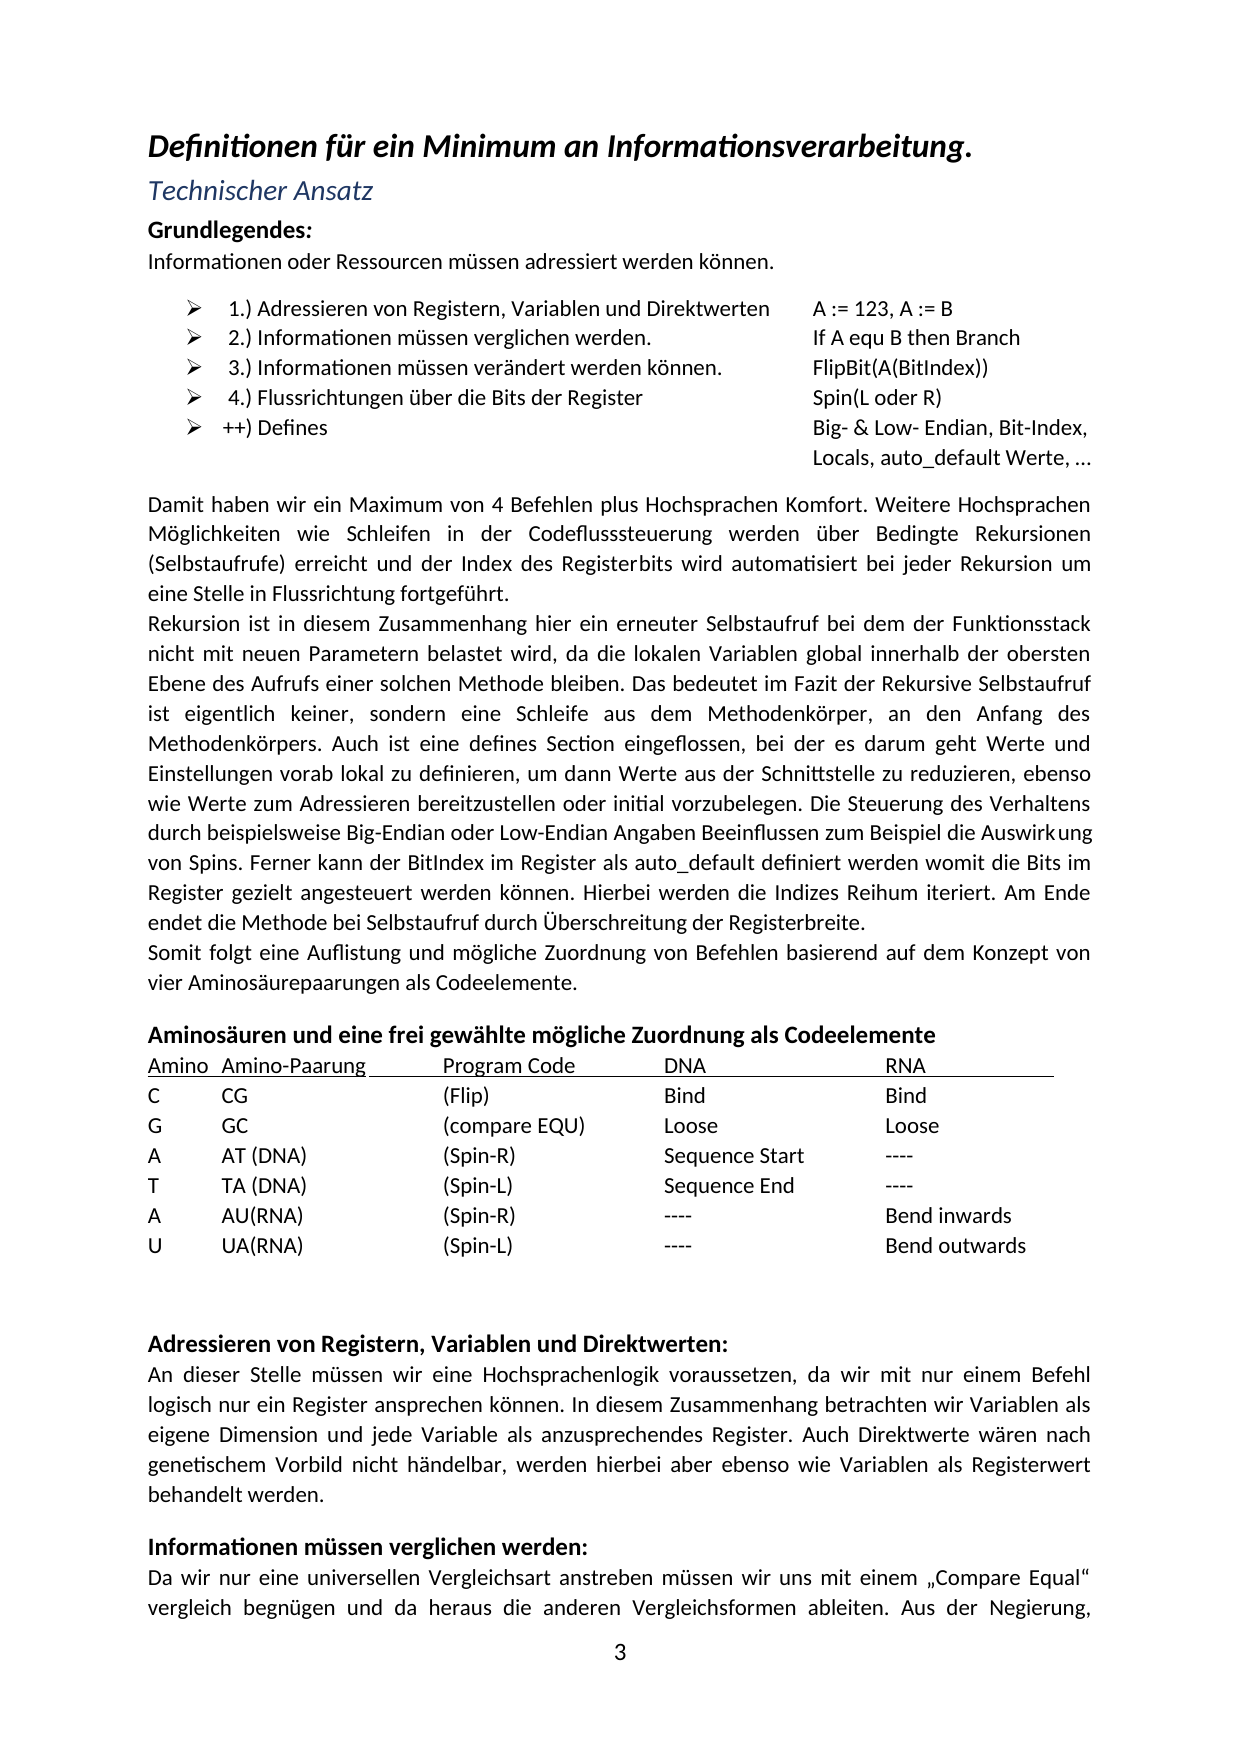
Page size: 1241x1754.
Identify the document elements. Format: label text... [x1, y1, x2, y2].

subtitle Definitionen für ein Minimum an Informationsverarbeitung. [148, 124, 1092, 165]
list 4.) Flussrichtungen über die Bits der Register Spin(L oder R) [185, 383, 1092, 411]
subtitle Aminosäuren und eine frei gewählte mögliche Zuordnung als Codeelemente [148, 1019, 1092, 1049]
list 1.) Adressieren von Registern, Variablen und Direktwerten A := 123, A := B [185, 294, 1092, 322]
text Damit haben wir ein Maximum von 4 Befehlen plus Hochsprachen Komfort. Weitere Hochsprachen Möglich­keiten wie Schleifen in der Codeflusssteuerung werden über Bedingte Rekursionen (Selbstaufrufe) erreicht und der Index des Register­bits wird automatisiert bei jeder Rekursion um eine Stelle in Flussrichtung fortgeführt. Rekursion ist in diesem Zusammenhang hier ein erneuter Selbstaufruf bei dem der Funktionsstack nicht mit neuen Parametern belastet wird, da die lokalen Variablen global innerhalb der obersten Ebene des Aufrufs einer solchen Methode bleiben. Das bedeutet im Fazit der Rekursive Selbstaufruf ist eigentlich keiner, sondern eine Schleife aus dem Methodenkörper, an den Anfang des Methodenkörpers. Auch ist eine defines Section eingeflossen, bei der es darum geht Werte und Einstellungen vorab lokal zu definieren, um dann Werte aus der Schnittstelle zu reduzieren, ebenso wie Werte zum Adressieren bereitzustellen oder initial vorzubelegen. Die Steuerung des Verhaltens durch beispielsweise Big-Endian oder Low-Endian Angaben Beeinflussen zum Beispiel die Auswirk­ung von Spins. Ferner kann der BitIndex im Register als auto_default definiert werden womit die Bits im Register gezielt angesteuert werden können. Hierbei werden die Indizes Reihum iteriert. Am Ende endet die Methode bei Selbstaufruf durch Überschreitung der Registerbreite. Somit folgt eine Auflistung und mögliche Zuordnung von Befehlen basierend auf dem Konzept von vier Aminosäurepaarungen als Codeelemente. [148, 490, 1092, 996]
subtitle Grundlegendes: [148, 214, 1092, 245]
list ++) Defines Big- & Low- Endian, Bit-Index, Locals, auto_default Werte, … [185, 413, 1092, 471]
subtitle Adressieren von Registern, Variablen und Direktwerten: [148, 1328, 1092, 1358]
subtitle Technischer Ansatz [148, 172, 1092, 208]
subtitle Informationen müssen verglichen werden: [148, 1531, 1092, 1561]
list 2.) Informationen müssen verglichen werden. If A equ B then Branch [185, 323, 1092, 352]
text An dieser Stelle müssen wir eine Hochsprachenlogik voraussetzen, da wir mit nur einem Befehl logisch nur ein Register ansprechen können. In diesem Zusammenhang betrachten wir Variablen als eigene Dimension und jede Variable als anzusprechendes Register. Auch Direktwerte wären nach genetischem Vorbild nicht händelbar, werden hierbei aber ebenso wie Variablen als Registerwert behandelt werden. [148, 1361, 1092, 1508]
list 3.) Informationen müssen verändert werden können. FlipBit(A(BitIndex)) [185, 353, 1092, 381]
text Amino Amino-Paarung Program Code DNA RNA C CG (Flip) Bind Bind G GC (compare EQU) Loose Loose A AT (DNA) (Spin-R) Sequence Start ---- T TA (DNA) (Spin-L) Sequence End ---- A AU(RNA) (Spin-R) ---- Bend inwards U UA(RNA) (Spin-L) ---- Bend outwards [148, 1051, 1092, 1259]
text Da wir nur eine universellen Vergleichsart anstreben müssen wir uns mit einem „Compare Equal“ vergleich begnügen und da heraus die anderen Vergleichsformen ableiten. Aus der Negierung, [148, 1563, 1092, 1621]
text Informationen oder Ressourcen müssen adressiert werden können. [148, 247, 1092, 275]
